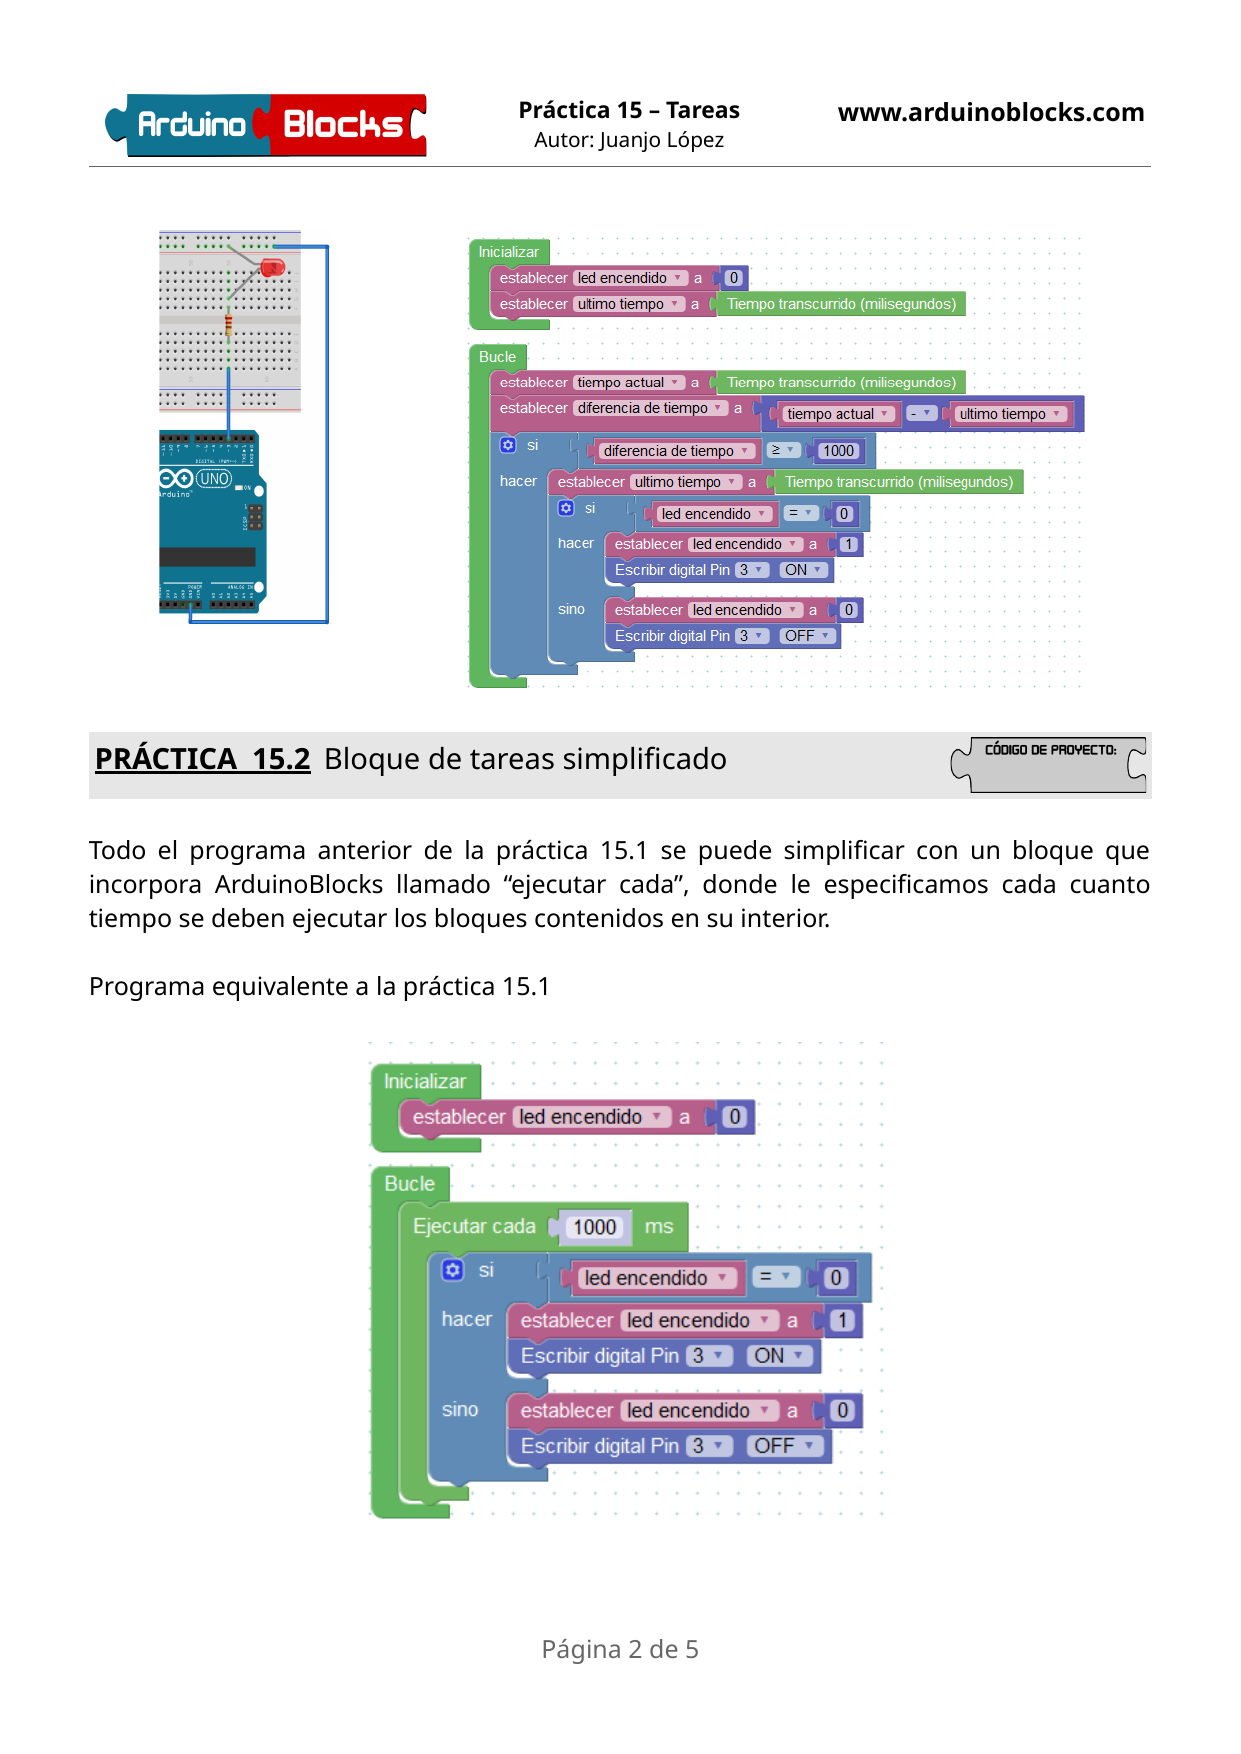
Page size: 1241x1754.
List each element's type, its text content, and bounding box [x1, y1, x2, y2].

table_header [89, 1037, 1152, 1537]
picture [356, 1042, 884, 1531]
text Todo el programa anterior de la práctica 15.1 se puede simplificar con un bloque que incorpora ArduinoBlocks llamado “ejecutar cada”, donde le especificamos cada cuanto tiempo se deben ejecutar los bloques contenidos en su interior. [88, 833, 1152, 935]
table_header [89, 224, 401, 698]
table_header [401, 224, 1152, 698]
table_header [945, 732, 1152, 799]
picture [159, 230, 331, 628]
picture [461, 230, 1092, 693]
table_header PRÁCTICA 15.2 [89, 732, 318, 799]
table_header Bloque de tareas simplificado [318, 732, 945, 799]
picture [105, 94, 427, 157]
text Programa equivalente a la práctica 15.1 [88, 969, 1152, 1003]
picture [950, 737, 1147, 793]
